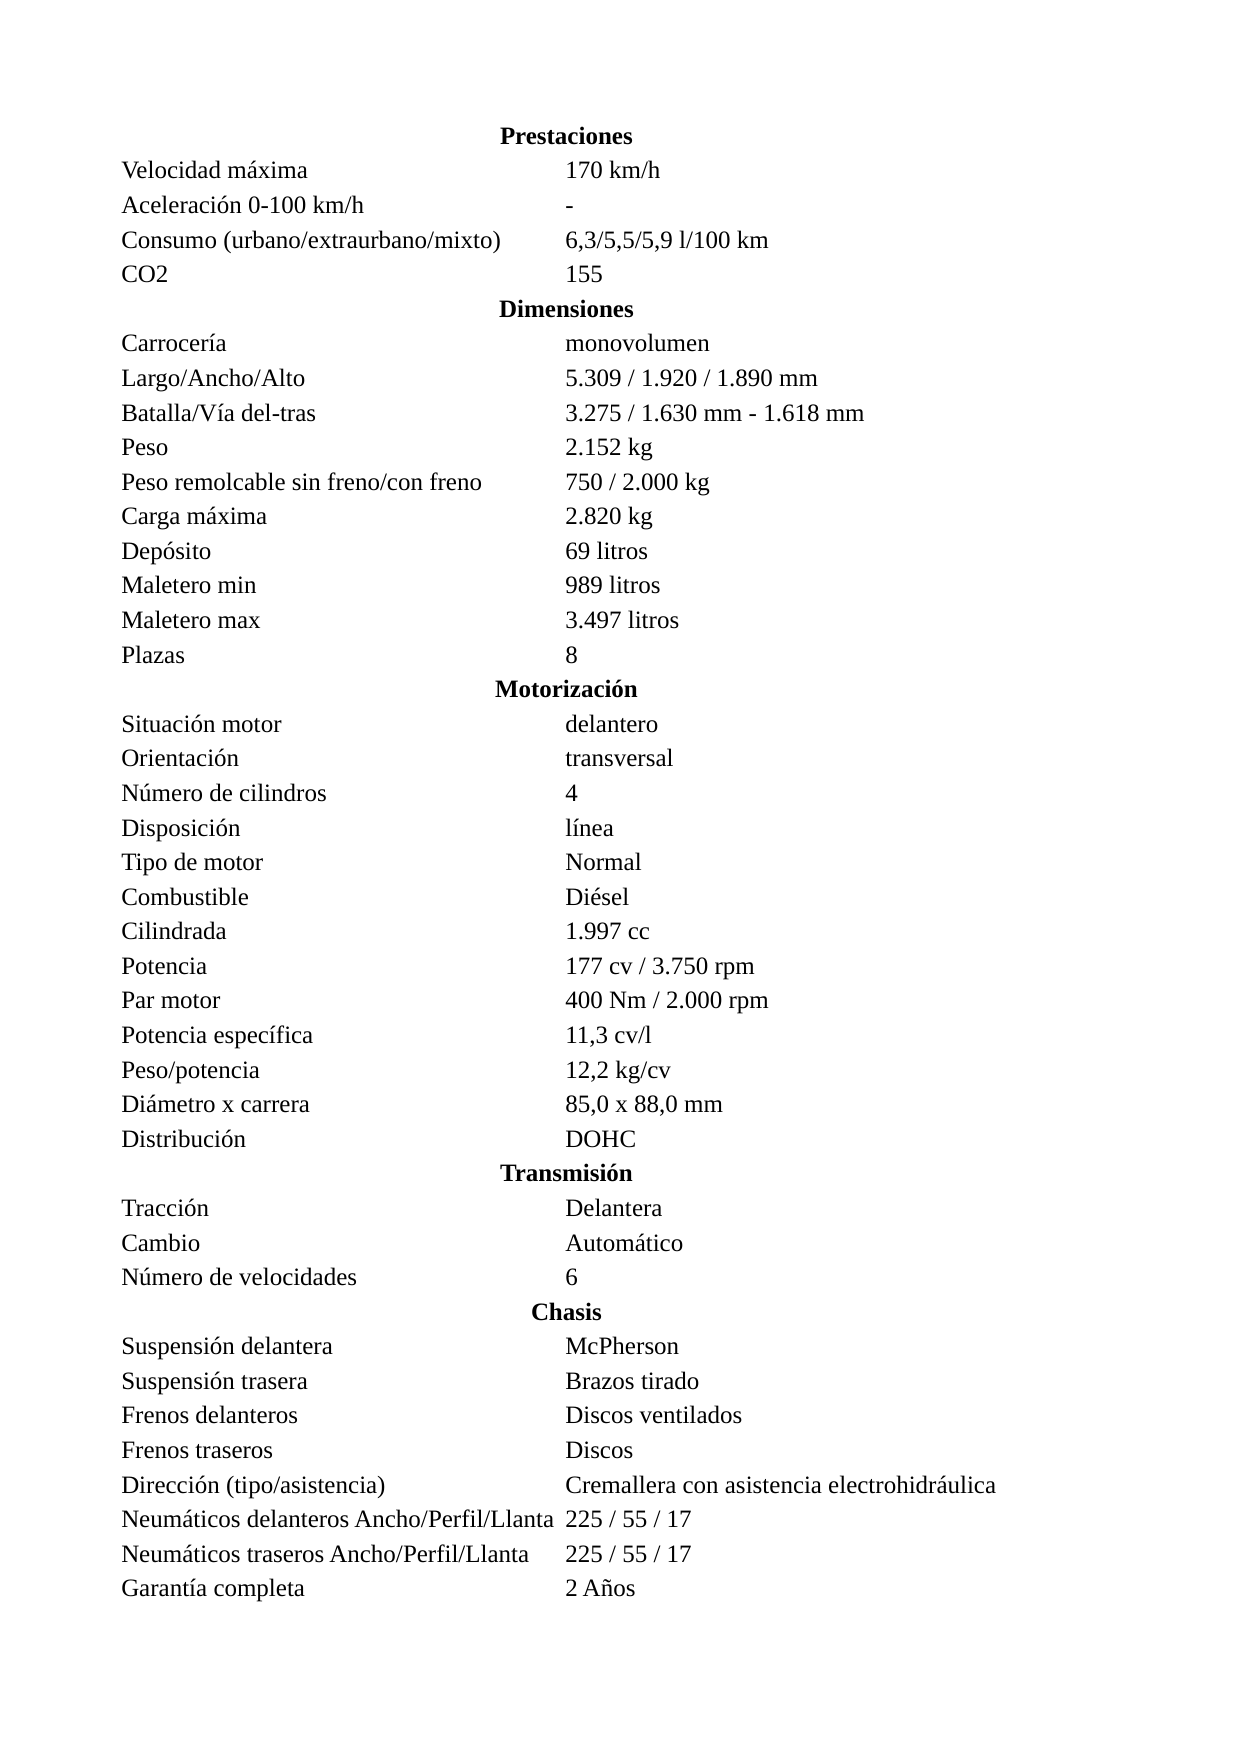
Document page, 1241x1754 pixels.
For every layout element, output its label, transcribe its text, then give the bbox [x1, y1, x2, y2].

table_cell 225 / 55 / 17 [562, 1536, 1014, 1571]
table_cell Potencia [118, 948, 562, 983]
table_cell Cambio [118, 1225, 562, 1259]
table_cell Cremallera con asistencia electrohidráulica [562, 1467, 1014, 1501]
table_cell Par motor [118, 983, 562, 1017]
table_cell 2 Años [562, 1571, 1014, 1605]
table_cell Largo/Ancho/Alto [118, 360, 562, 395]
table_cell 6 [562, 1259, 1014, 1294]
table_cell Brazos tirado [562, 1363, 1014, 1398]
table_cell Peso [118, 429, 562, 464]
table_cell Velocidad máxima [118, 153, 562, 187]
table_cell Chasis [118, 1294, 1014, 1328]
table_cell Carrocería [118, 326, 562, 360]
table_cell Peso/potencia [118, 1052, 562, 1086]
table_cell Dimensiones [118, 291, 1014, 326]
table_cell Suspensión delantera [118, 1329, 562, 1363]
table_cell 2.152 kg [562, 429, 1014, 464]
table_cell 69 litros [562, 533, 1014, 568]
table_cell Cilindrada [118, 914, 562, 948]
table_cell Neumáticos delanteros Ancho/Perfil/Llanta [118, 1501, 562, 1536]
table_cell Motorización [118, 671, 1014, 706]
table_cell Carga máxima [118, 499, 562, 533]
table_cell 12,2 kg/cv [562, 1052, 1014, 1086]
table_cell 155 [562, 256, 1014, 291]
table_cell Tipo de motor [118, 844, 562, 879]
table_cell delantero [562, 706, 1014, 741]
table_cell línea [562, 810, 1014, 844]
table_cell Número de velocidades [118, 1259, 562, 1294]
table_cell Distribución [118, 1121, 562, 1156]
table_cell Consumo (urbano/extraurbano/mixto) [118, 222, 562, 256]
table_cell Automático [562, 1225, 1014, 1259]
table_cell Dirección (tipo/asistencia) [118, 1467, 562, 1501]
table_cell Discos ventilados [562, 1398, 1014, 1432]
table_cell 5.309 / 1.920 / 1.890 mm [562, 360, 1014, 395]
table_cell Orientación [118, 741, 562, 775]
table_cell 6,3/5,5/5,9 l/100 km [562, 222, 1014, 256]
table_cell 3.275 / 1.630 mm - 1.618 mm [562, 395, 1014, 429]
table_cell Peso remolcable sin freno/con freno [118, 464, 562, 498]
table_cell Maletero max [118, 602, 562, 637]
table_cell 989 litros [562, 568, 1014, 602]
table_cell CO2 [118, 256, 562, 291]
table_cell transversal [562, 741, 1014, 775]
table_cell DOHC [562, 1121, 1014, 1156]
table_cell Normal [562, 844, 1014, 879]
table_cell Situación motor [118, 706, 562, 741]
table_cell Aceleración 0-100 km/h [118, 187, 562, 222]
table_cell 4 [562, 775, 1014, 810]
table_cell Garantía completa [118, 1571, 562, 1605]
table_cell 750 / 2.000 kg [562, 464, 1014, 498]
table_cell Transmisión [118, 1156, 1014, 1190]
table_header Prestaciones [118, 118, 1014, 153]
table_cell Suspensión trasera [118, 1363, 562, 1398]
table_cell Discos [562, 1432, 1014, 1467]
table_cell McPherson [562, 1329, 1014, 1363]
table_cell Número de cilindros [118, 775, 562, 810]
table_cell Diésel [562, 879, 1014, 913]
table_cell 11,3 cv/l [562, 1017, 1014, 1052]
table_cell 2.820 kg [562, 499, 1014, 533]
table_cell Batalla/Vía del-tras [118, 395, 562, 429]
table_cell 400 Nm / 2.000 rpm [562, 983, 1014, 1017]
table_cell Neumáticos traseros Ancho/Perfil/Llanta [118, 1536, 562, 1571]
table_cell - [562, 187, 1014, 222]
table_cell Plazas [118, 637, 562, 671]
table_cell Diámetro x carrera [118, 1086, 562, 1121]
table_cell Disposición [118, 810, 562, 844]
table_cell 85,0 x 88,0 mm [562, 1086, 1014, 1121]
table_cell 225 / 55 / 17 [562, 1501, 1014, 1536]
table_cell 170 km/h [562, 153, 1014, 187]
table_cell monovolumen [562, 326, 1014, 360]
table_cell Frenos delanteros [118, 1398, 562, 1432]
table_cell Frenos traseros [118, 1432, 562, 1467]
table_cell Maletero min [118, 568, 562, 602]
table_cell Depósito [118, 533, 562, 568]
table_cell Potencia específica [118, 1017, 562, 1052]
table_cell Combustible [118, 879, 562, 913]
table_cell 177 cv / 3.750 rpm [562, 948, 1014, 983]
table_cell 3.497 litros [562, 602, 1014, 637]
table_cell Delantera [562, 1190, 1014, 1225]
table_cell 1.997 cc [562, 914, 1014, 948]
table_cell Tracción [118, 1190, 562, 1225]
table_cell 8 [562, 637, 1014, 671]
